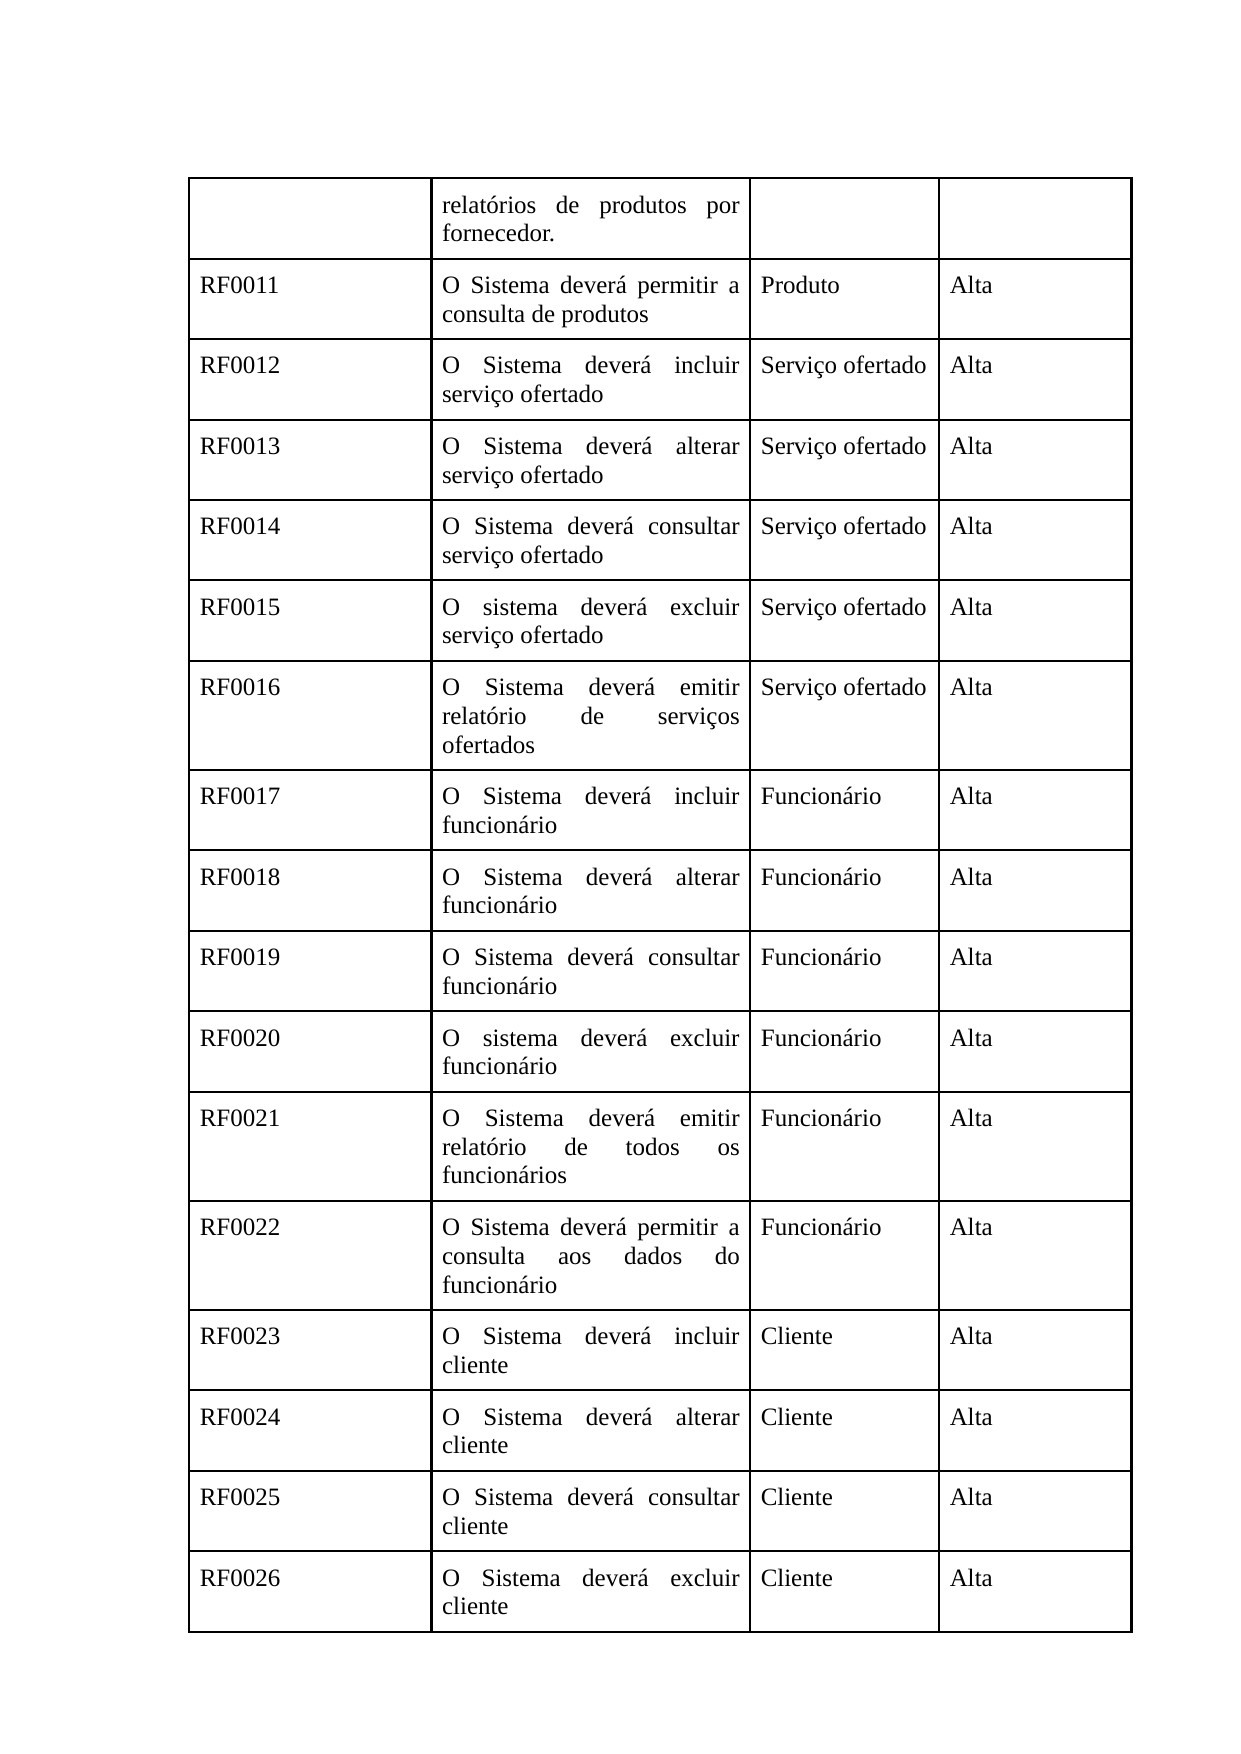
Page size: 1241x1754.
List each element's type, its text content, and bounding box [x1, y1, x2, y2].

table_cell O Sistema deverá alterar funcionário [433, 851, 749, 930]
table_cell Alta [940, 771, 1130, 849]
table_cell Alta [940, 1311, 1130, 1389]
table_cell Cliente [751, 1311, 938, 1389]
table_cell relatórios de produtos por fornecedor. [433, 179, 749, 258]
table_cell O sistema deverá excluir serviço ofertado [433, 581, 749, 660]
table_cell RF0012 [190, 340, 430, 418]
table_cell O Sistema deverá permitir a consulta de produtos [433, 260, 749, 338]
table_cell [751, 179, 938, 258]
table_cell Funcionário [751, 932, 938, 1010]
table_cell O Sistema deverá alterar cliente [433, 1391, 749, 1470]
table_cell RF0021 [190, 1093, 430, 1200]
table_cell O Sistema deverá alterar serviço ofertado [433, 421, 749, 499]
table_cell O Sistema deverá permitir a consulta aos dados do funcionário [433, 1202, 749, 1309]
table_cell Alta [940, 932, 1130, 1010]
table_cell RF0011 [190, 260, 430, 338]
table_cell RF0024 [190, 1391, 430, 1470]
table_cell Alta [940, 1202, 1130, 1309]
table_cell Alta [940, 581, 1130, 660]
table_cell O Sistema deverá emitir relatório de serviços ofertados [433, 662, 749, 769]
table_cell RF0023 [190, 1311, 430, 1389]
table_cell O Sistema deverá consultar funcionário [433, 932, 749, 1010]
table_cell Alta [940, 340, 1130, 418]
table_cell RF0017 [190, 771, 430, 849]
table_cell Alta [940, 260, 1130, 338]
table_cell Alta [940, 1391, 1130, 1470]
table_cell Alta [940, 1472, 1130, 1550]
table_cell Serviço ofertado [751, 662, 938, 769]
table_cell RF0013 [190, 421, 430, 499]
table_cell Alta [940, 1012, 1130, 1091]
table_cell O Sistema deverá emitir relatório de todos os funcionários [433, 1093, 749, 1200]
table_cell O Sistema deverá incluir cliente [433, 1311, 749, 1389]
table_cell Serviço ofertado [751, 421, 938, 499]
table_cell RF0018 [190, 851, 430, 930]
table_cell Cliente [751, 1391, 938, 1470]
table_cell RF0014 [190, 501, 430, 579]
table_cell Serviço ofertado [751, 340, 938, 418]
table_cell Alta [940, 501, 1130, 579]
table_cell RF0026 [190, 1552, 430, 1631]
table_cell Produto [751, 260, 938, 338]
table_cell O Sistema deverá consultar cliente [433, 1472, 749, 1550]
table_cell Alta [940, 1093, 1130, 1200]
table_cell RF0015 [190, 581, 430, 660]
table_cell O Sistema deverá incluir serviço ofertado [433, 340, 749, 418]
table_cell Funcionário [751, 851, 938, 930]
table_cell Alta [940, 662, 1130, 769]
table_cell Alta [940, 1552, 1130, 1631]
table_cell RF0025 [190, 1472, 430, 1550]
table_cell Serviço ofertado [751, 501, 938, 579]
table_cell O Sistema deverá incluir funcionário [433, 771, 749, 849]
table_cell Funcionário [751, 1202, 938, 1309]
table_cell Funcionário [751, 1093, 938, 1200]
table_cell Funcionário [751, 771, 938, 849]
table_cell Funcionário [751, 1012, 938, 1091]
table_cell O Sistema deverá consultar serviço ofertado [433, 501, 749, 579]
table_cell RF0019 [190, 932, 430, 1010]
table_cell Cliente [751, 1552, 938, 1631]
table_cell Alta [940, 421, 1130, 499]
table_cell O Sistema deverá excluir cliente [433, 1552, 749, 1631]
table_cell [940, 179, 1130, 258]
table_cell Cliente [751, 1472, 938, 1550]
table_cell Alta [940, 851, 1130, 930]
table_cell Serviço ofertado [751, 581, 938, 660]
table_cell RF0016 [190, 662, 430, 769]
table_cell [190, 179, 430, 258]
table_cell RF0020 [190, 1012, 430, 1091]
table_cell RF0022 [190, 1202, 430, 1309]
table_cell O sistema deverá excluir funcionário [433, 1012, 749, 1091]
